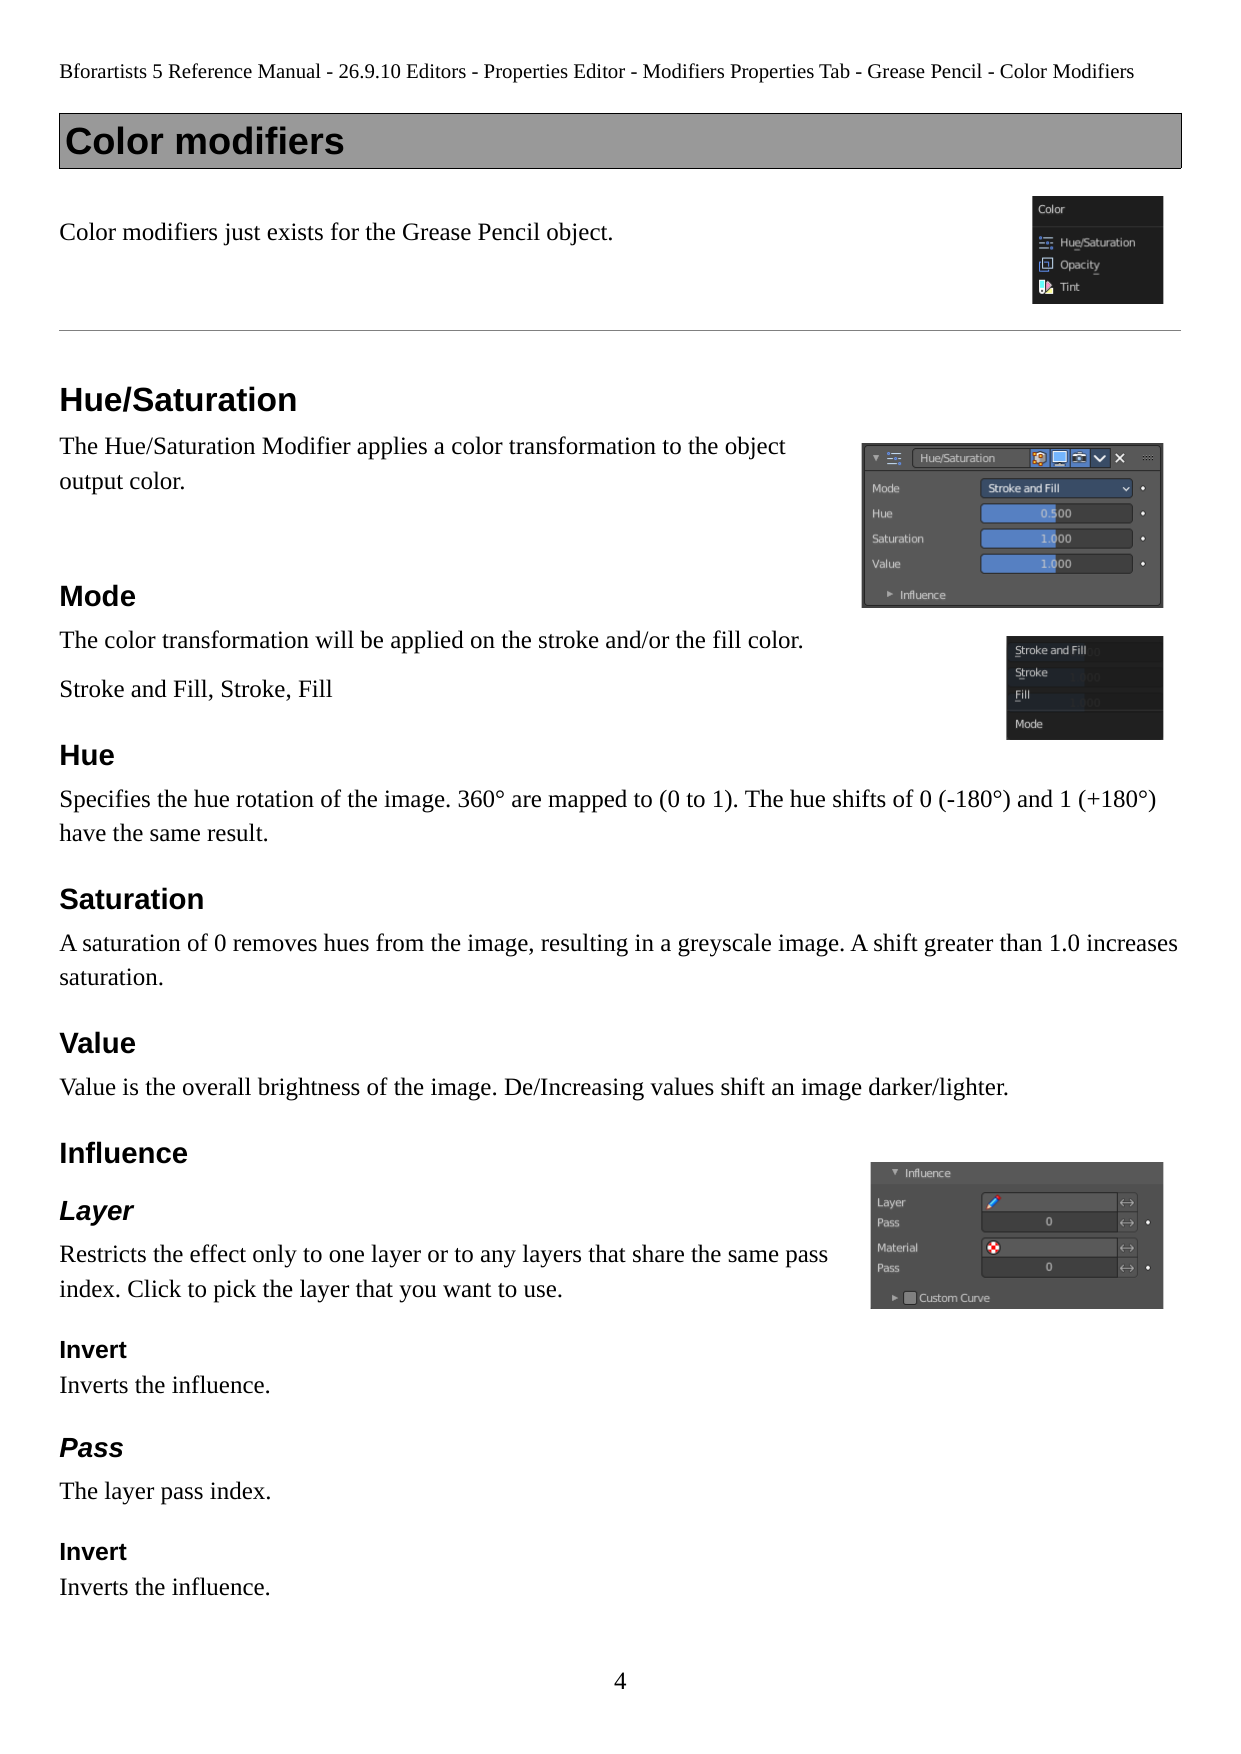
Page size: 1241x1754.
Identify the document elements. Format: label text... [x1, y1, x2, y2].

text The Hue/Saturation Modifier applies a color transformation to the object output color. [59, 431, 1181, 494]
picture [861, 443, 1164, 608]
table_header Color modifiers [60, 114, 1181, 168]
picture [1006, 636, 1164, 740]
text Inverts the influence. [59, 1370, 1181, 1399]
text Color modifiers just exists for the Grease Pencil object. [59, 217, 1032, 246]
subtitle Value [59, 1026, 1181, 1060]
text Specifies the hue rotation of the image. 360° are mapped to (0 to 1). The hue shifts of 0 (-180°) and 1 (+180°) have the same result. [59, 784, 1181, 847]
subtitle Pass [59, 1432, 1181, 1463]
text Restricts the effect only to one layer or to any layers that share the same pass index. Click to pick the layer that you want to use. [59, 1239, 870, 1302]
subtitle Layer [59, 1195, 870, 1227]
text Stroke and Fill, Stroke, Fill [59, 674, 1006, 702]
subtitle Invert [59, 1537, 1181, 1566]
picture [1032, 196, 1164, 304]
picture [870, 1162, 1164, 1309]
subtitle [1164, 1195, 1181, 1227]
text The color transformation will be applied on the stroke and/or the fill color. [59, 625, 1181, 653]
text A saturation of 0 removes hues from the image, resulting in a greyscale image. A shift greater than 1.0 increases saturation. [59, 928, 1181, 991]
text The layer pass index. [59, 1476, 1181, 1505]
subtitle Hue/Saturation [59, 380, 1181, 419]
subtitle Hue [59, 737, 1181, 771]
subtitle Invert [59, 1335, 1181, 1364]
subtitle Mode [59, 578, 1181, 612]
text Value is the overall brightness of the image. De/Increasing values shift an image darker/lighter. [59, 1072, 1181, 1101]
subtitle Influence [59, 1136, 1181, 1170]
text Inverts the influence. [59, 1572, 1181, 1601]
subtitle Saturation [59, 882, 1181, 916]
